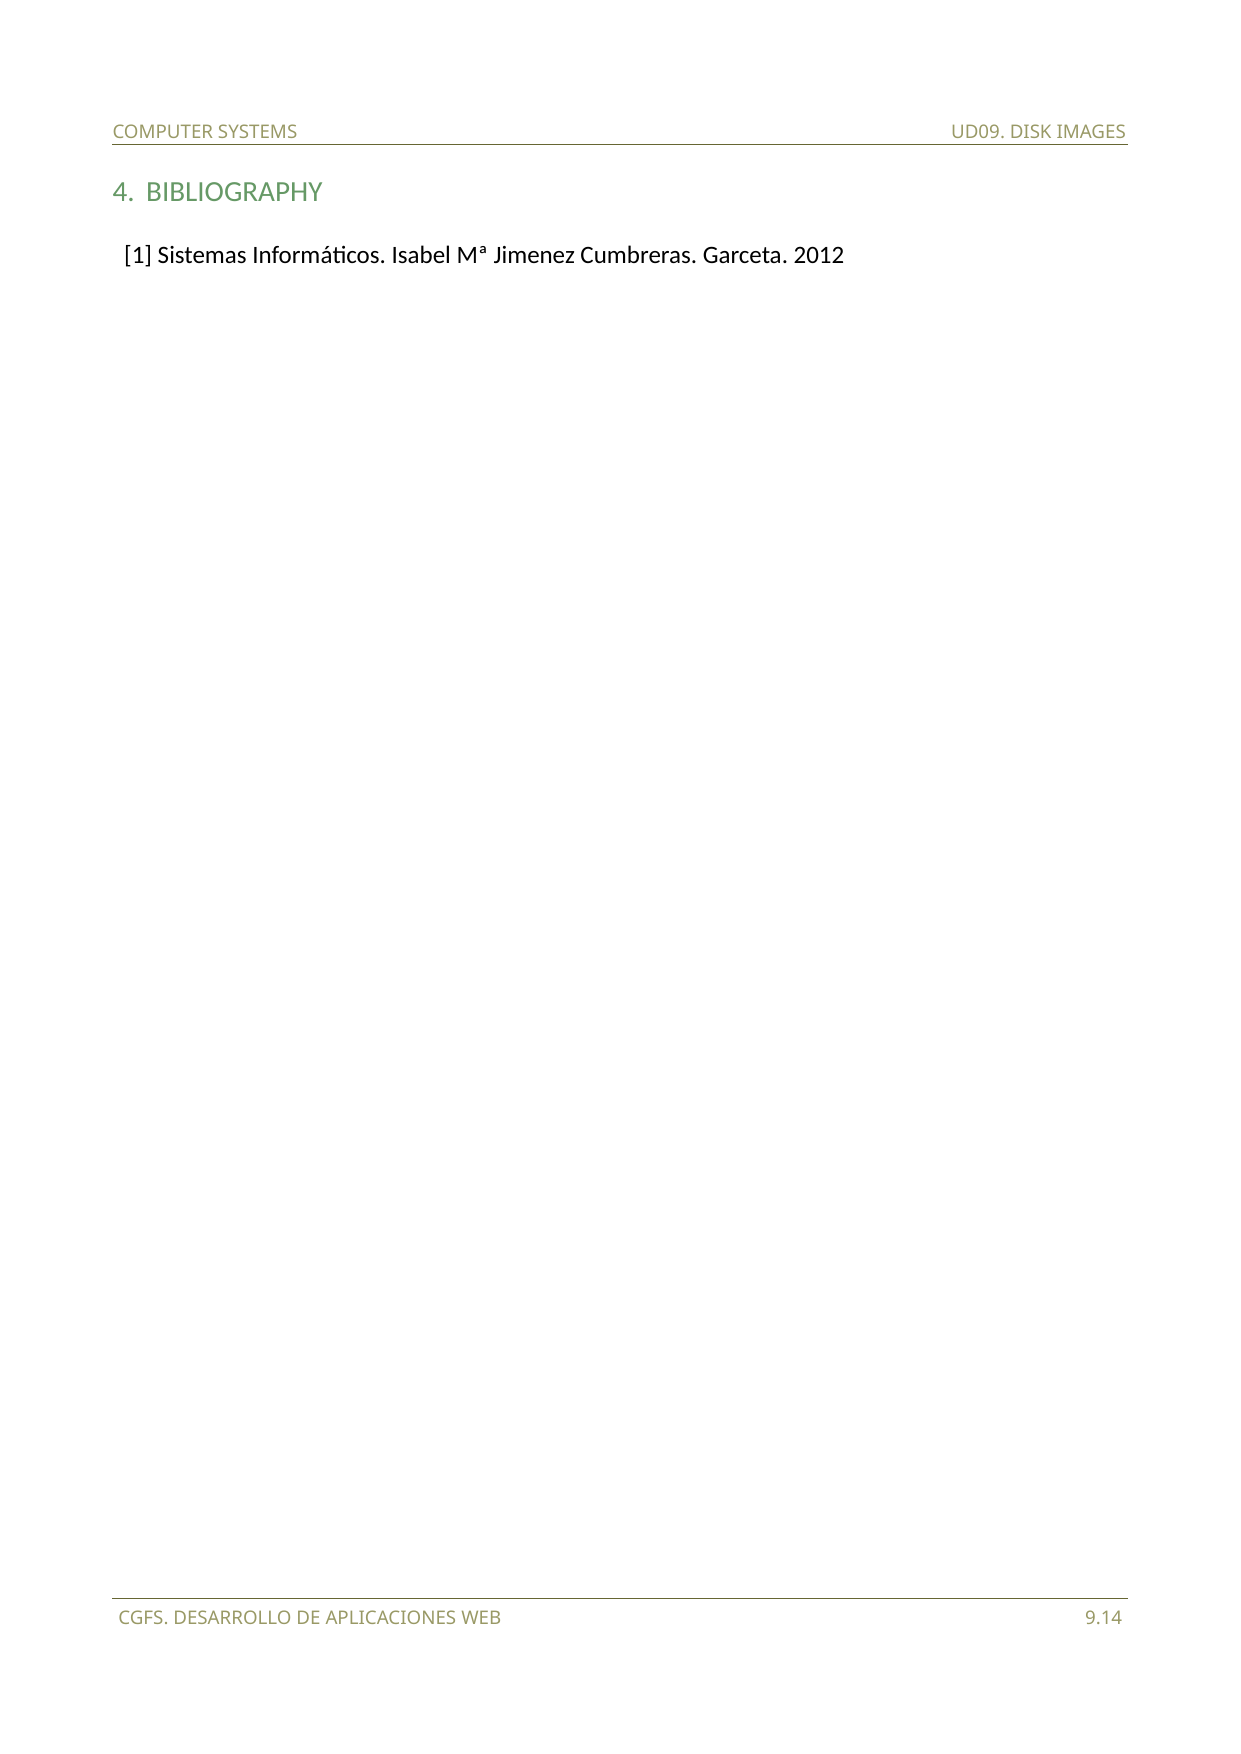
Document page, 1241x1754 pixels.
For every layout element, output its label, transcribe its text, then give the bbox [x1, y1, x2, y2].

text [1] Sistemas Informáticos. Isabel Mª Jimenez Cumbreras. Garceta. 2012 [112, 239, 1128, 269]
subtitle Bibliography [112, 173, 1128, 209]
